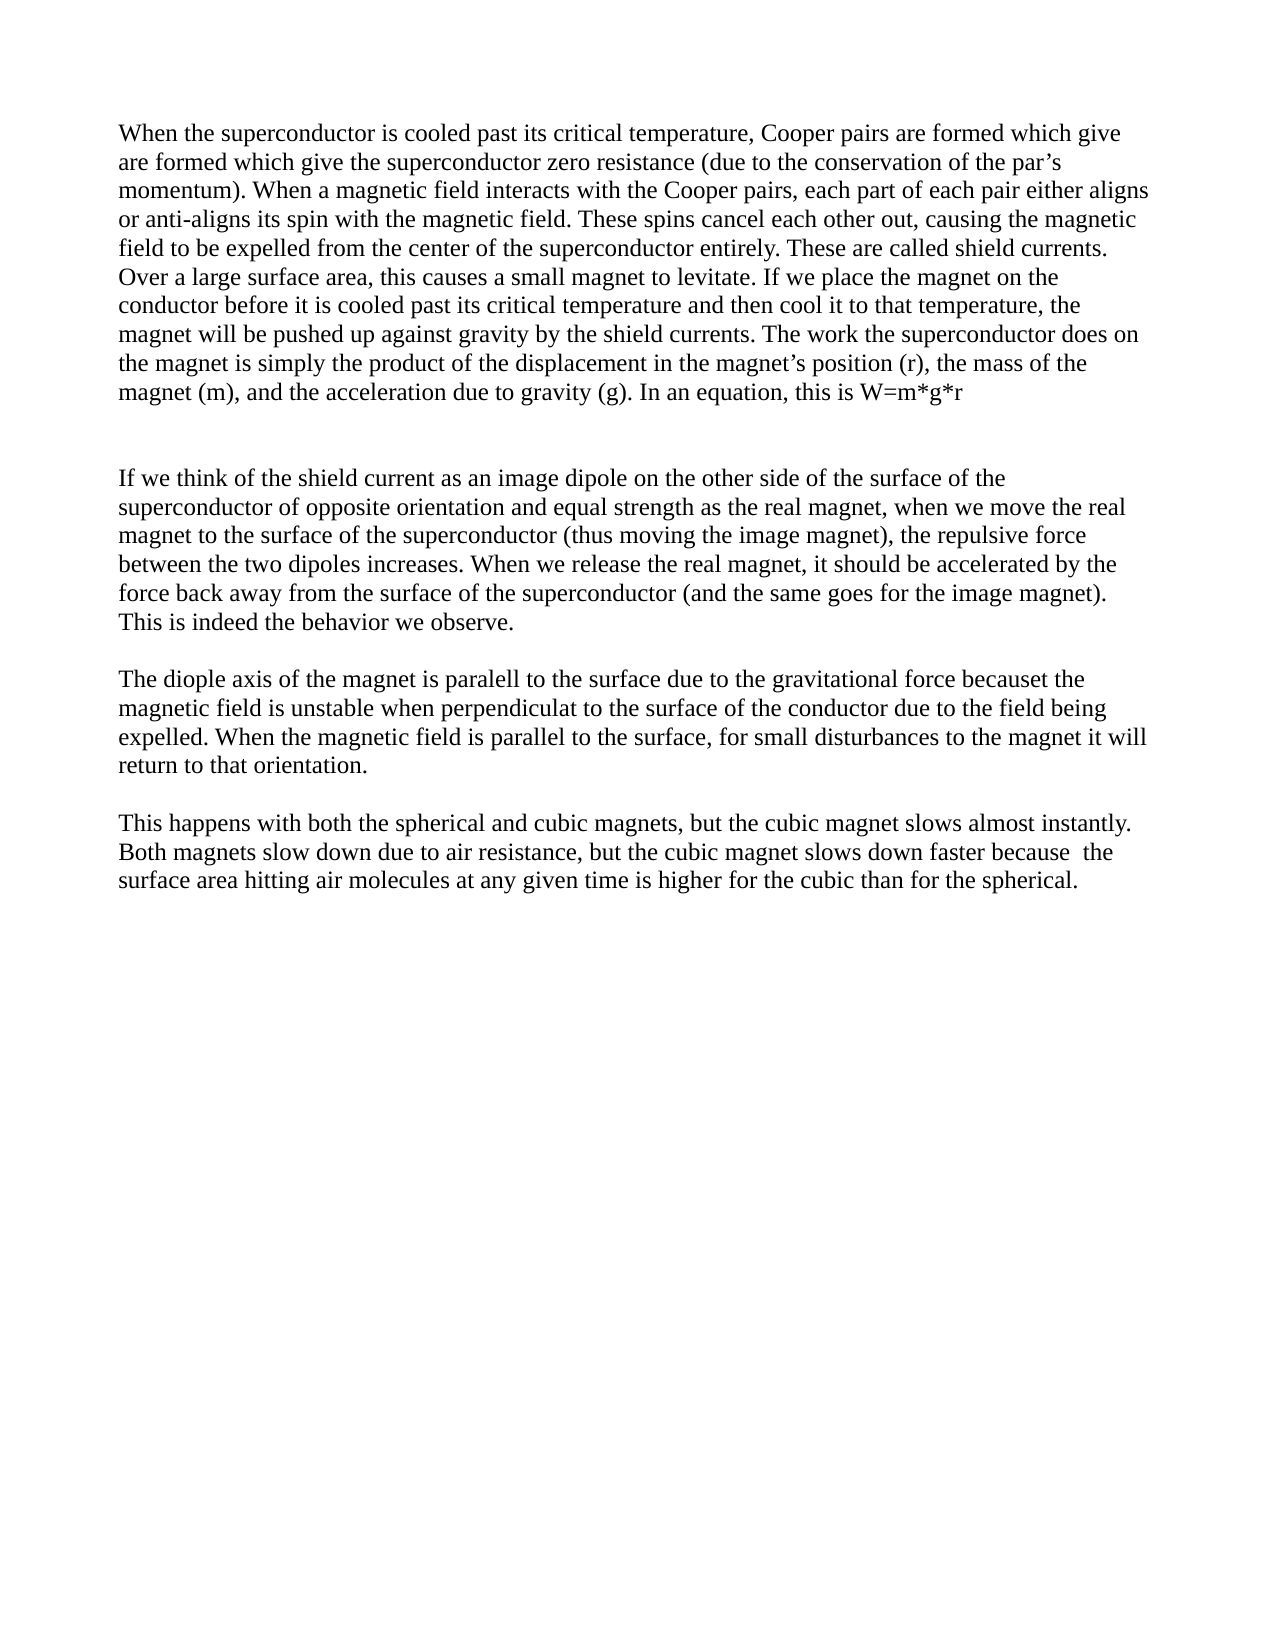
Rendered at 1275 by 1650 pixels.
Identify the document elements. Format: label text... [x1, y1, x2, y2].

text When the superconductor is cooled past its critical temperature, Cooper pairs are formed which give are formed which give the superconductor zero resistance (due to the conservation of the par’s momentum). When a magnetic field interacts with the Cooper pairs, each part of each pair either aligns or anti-aligns its spin with the magnetic field. These spins cancel each other out, causing the magnetic field to be expelled from the center of the superconductor entirely. These are called shield currents. Over a large surface area, this causes a small magnet to levitate. If we place the magnet on the conductor before it is cooled past its critical temperature and then cool it to that temperature, the magnet will be pushed up against gravity by the shield currents. The work the superconductor does on the magnet is simply the product of the displacement in the magnet’s position (r), the mass of the magnet (m), and the acceleration due to gravity (g). In an equation, this is W=m*g*r [118, 118, 1157, 406]
text If we think of the shield current as an image dipole on the other side of the surface of the superconductor of opposite orientation and equal strength as the real magnet, when we move the real magnet to the surface of the superconductor (thus moving the image magnet), the repulsive force between the two dipoles increases. When we release the real magnet, it should be accelerated by the force back away from the surface of the superconductor (and the same goes for the image magnet). This is indeed the behavior we observe. [118, 463, 1157, 636]
text This happens with both the spherical and cubic magnets, but the cubic magnet slows almost instantly. Both magnets slow down due to air resistance, but the cubic magnet slows down faster because the surface area hitting air molecules at any given time is higher for the cubic than for the spherical. [118, 808, 1157, 894]
text The diople axis of the magnet is paralell to the surface due to the gravitational force becauset the magnetic field is unstable when perpendiculat to the surface of the conductor due to the field being expelled. When the magnetic field is parallel to the surface, for small disturbances to the magnet it will return to that orientation. [118, 664, 1157, 779]
